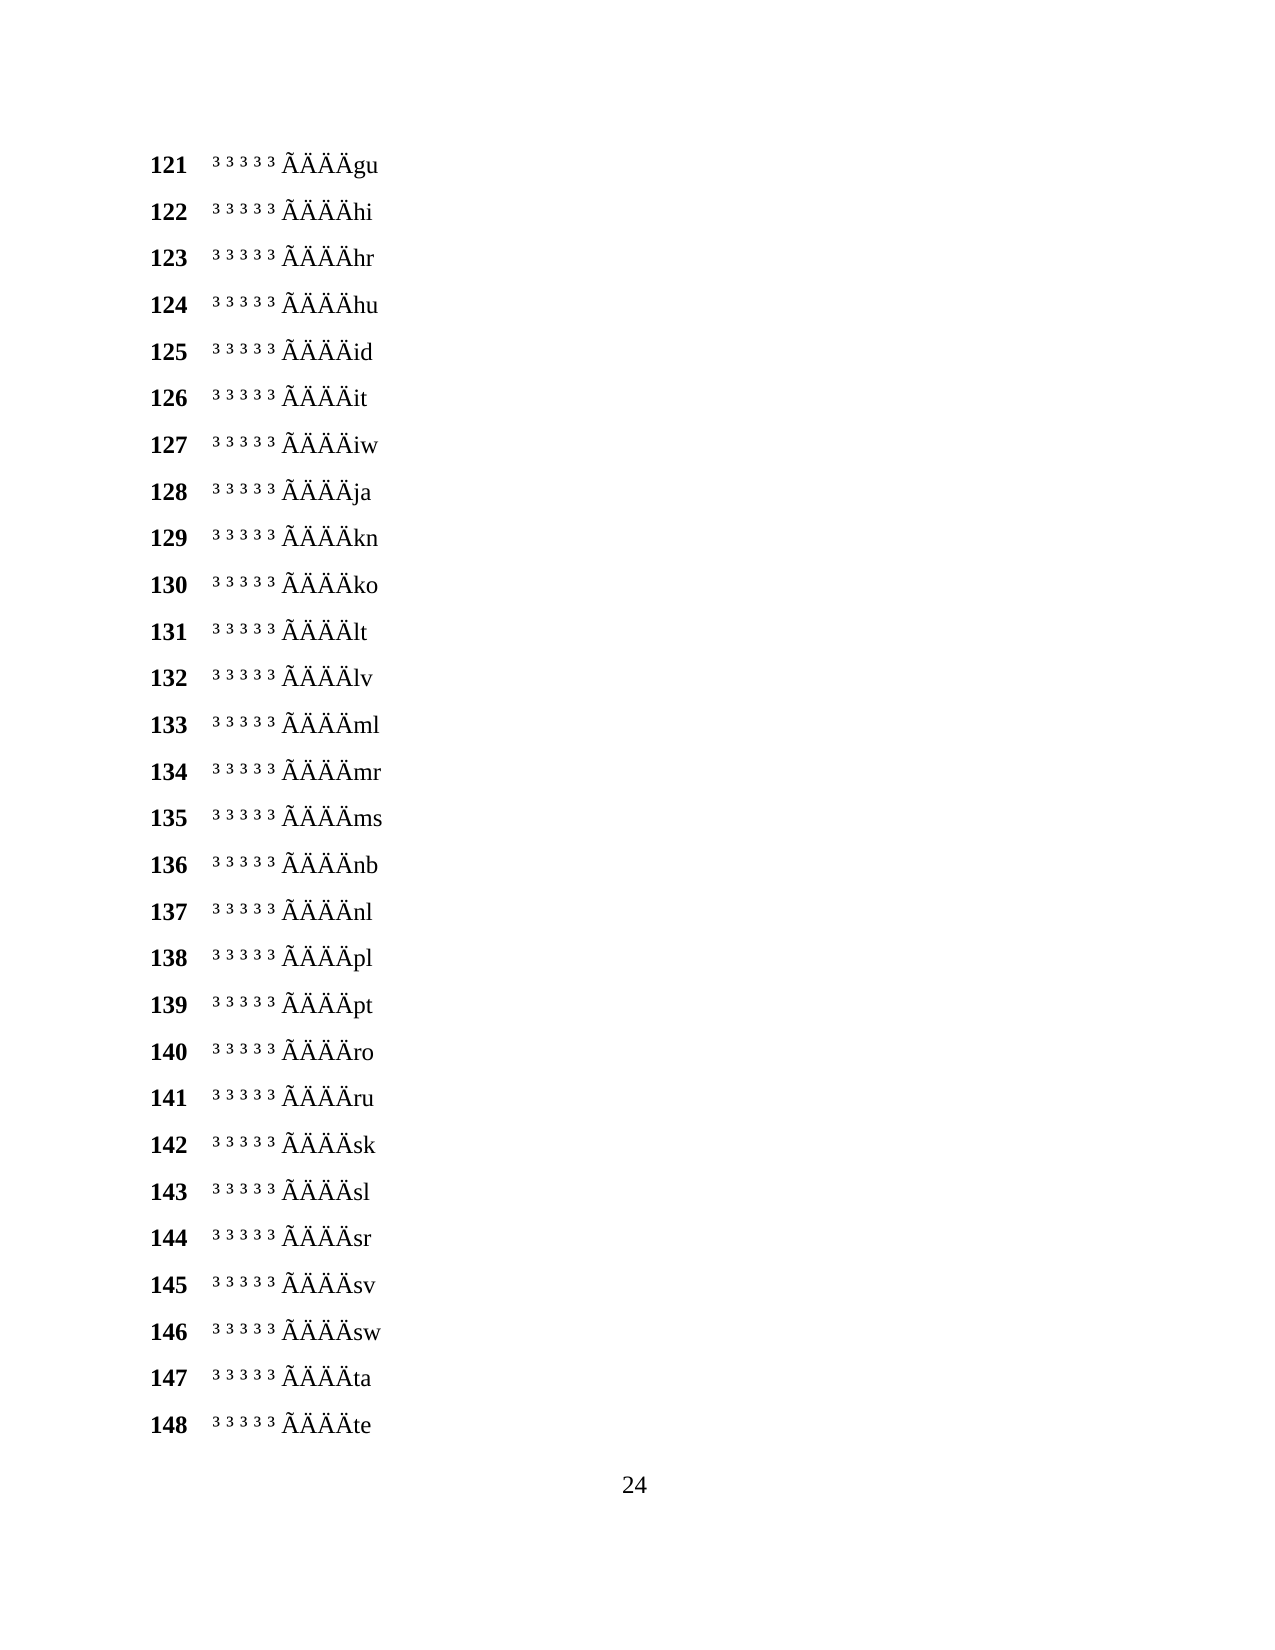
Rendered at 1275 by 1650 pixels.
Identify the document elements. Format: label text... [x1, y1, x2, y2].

text 125 ³ ³ ³ ³ ³ ÃÄÄÄid [150, 337, 1125, 365]
text 146 ³ ³ ³ ³ ³ ÃÄÄÄsw [150, 1317, 1125, 1345]
text 142 ³ ³ ³ ³ ³ ÃÄÄÄsk [150, 1130, 1125, 1159]
text 140 ³ ³ ³ ³ ³ ÃÄÄÄro [150, 1037, 1125, 1065]
text 148 ³ ³ ³ ³ ³ ÃÄÄÄte [150, 1410, 1125, 1439]
text 132 ³ ³ ³ ³ ³ ÃÄÄÄlv [150, 663, 1125, 692]
text 135 ³ ³ ³ ³ ³ ÃÄÄÄms [150, 803, 1125, 832]
text 128 ³ ³ ³ ³ ³ ÃÄÄÄja [150, 477, 1125, 505]
text 138 ³ ³ ³ ³ ³ ÃÄÄÄpl [150, 943, 1125, 972]
text 124 ³ ³ ³ ³ ³ ÃÄÄÄhu [150, 290, 1125, 319]
text 129 ³ ³ ³ ³ ³ ÃÄÄÄkn [150, 523, 1125, 552]
text 137 ³ ³ ³ ³ ³ ÃÄÄÄnl [150, 897, 1125, 925]
text 136 ³ ³ ³ ³ ³ ÃÄÄÄnb [150, 850, 1125, 879]
text 130 ³ ³ ³ ³ ³ ÃÄÄÄko [150, 570, 1125, 599]
text 141 ³ ³ ³ ³ ³ ÃÄÄÄru [150, 1083, 1125, 1112]
text 145 ³ ³ ³ ³ ³ ÃÄÄÄsv [150, 1270, 1125, 1299]
text 121 ³ ³ ³ ³ ³ ÃÄÄÄgu [150, 150, 1125, 179]
text 147 ³ ³ ³ ³ ³ ÃÄÄÄta [150, 1363, 1125, 1392]
text 133 ³ ³ ³ ³ ³ ÃÄÄÄml [150, 710, 1125, 739]
text 127 ³ ³ ³ ³ ³ ÃÄÄÄiw [150, 430, 1125, 459]
text 134 ³ ³ ³ ³ ³ ÃÄÄÄmr [150, 757, 1125, 785]
text 122 ³ ³ ³ ³ ³ ÃÄÄÄhi [150, 197, 1125, 225]
text 139 ³ ³ ³ ³ ³ ÃÄÄÄpt [150, 990, 1125, 1019]
text 143 ³ ³ ³ ³ ³ ÃÄÄÄsl [150, 1177, 1125, 1205]
text 144 ³ ³ ³ ³ ³ ÃÄÄÄsr [150, 1223, 1125, 1252]
text 131 ³ ³ ³ ³ ³ ÃÄÄÄlt [150, 617, 1125, 645]
text 126 ³ ³ ³ ³ ³ ÃÄÄÄit [150, 383, 1125, 412]
text 123 ³ ³ ³ ³ ³ ÃÄÄÄhr [150, 243, 1125, 272]
